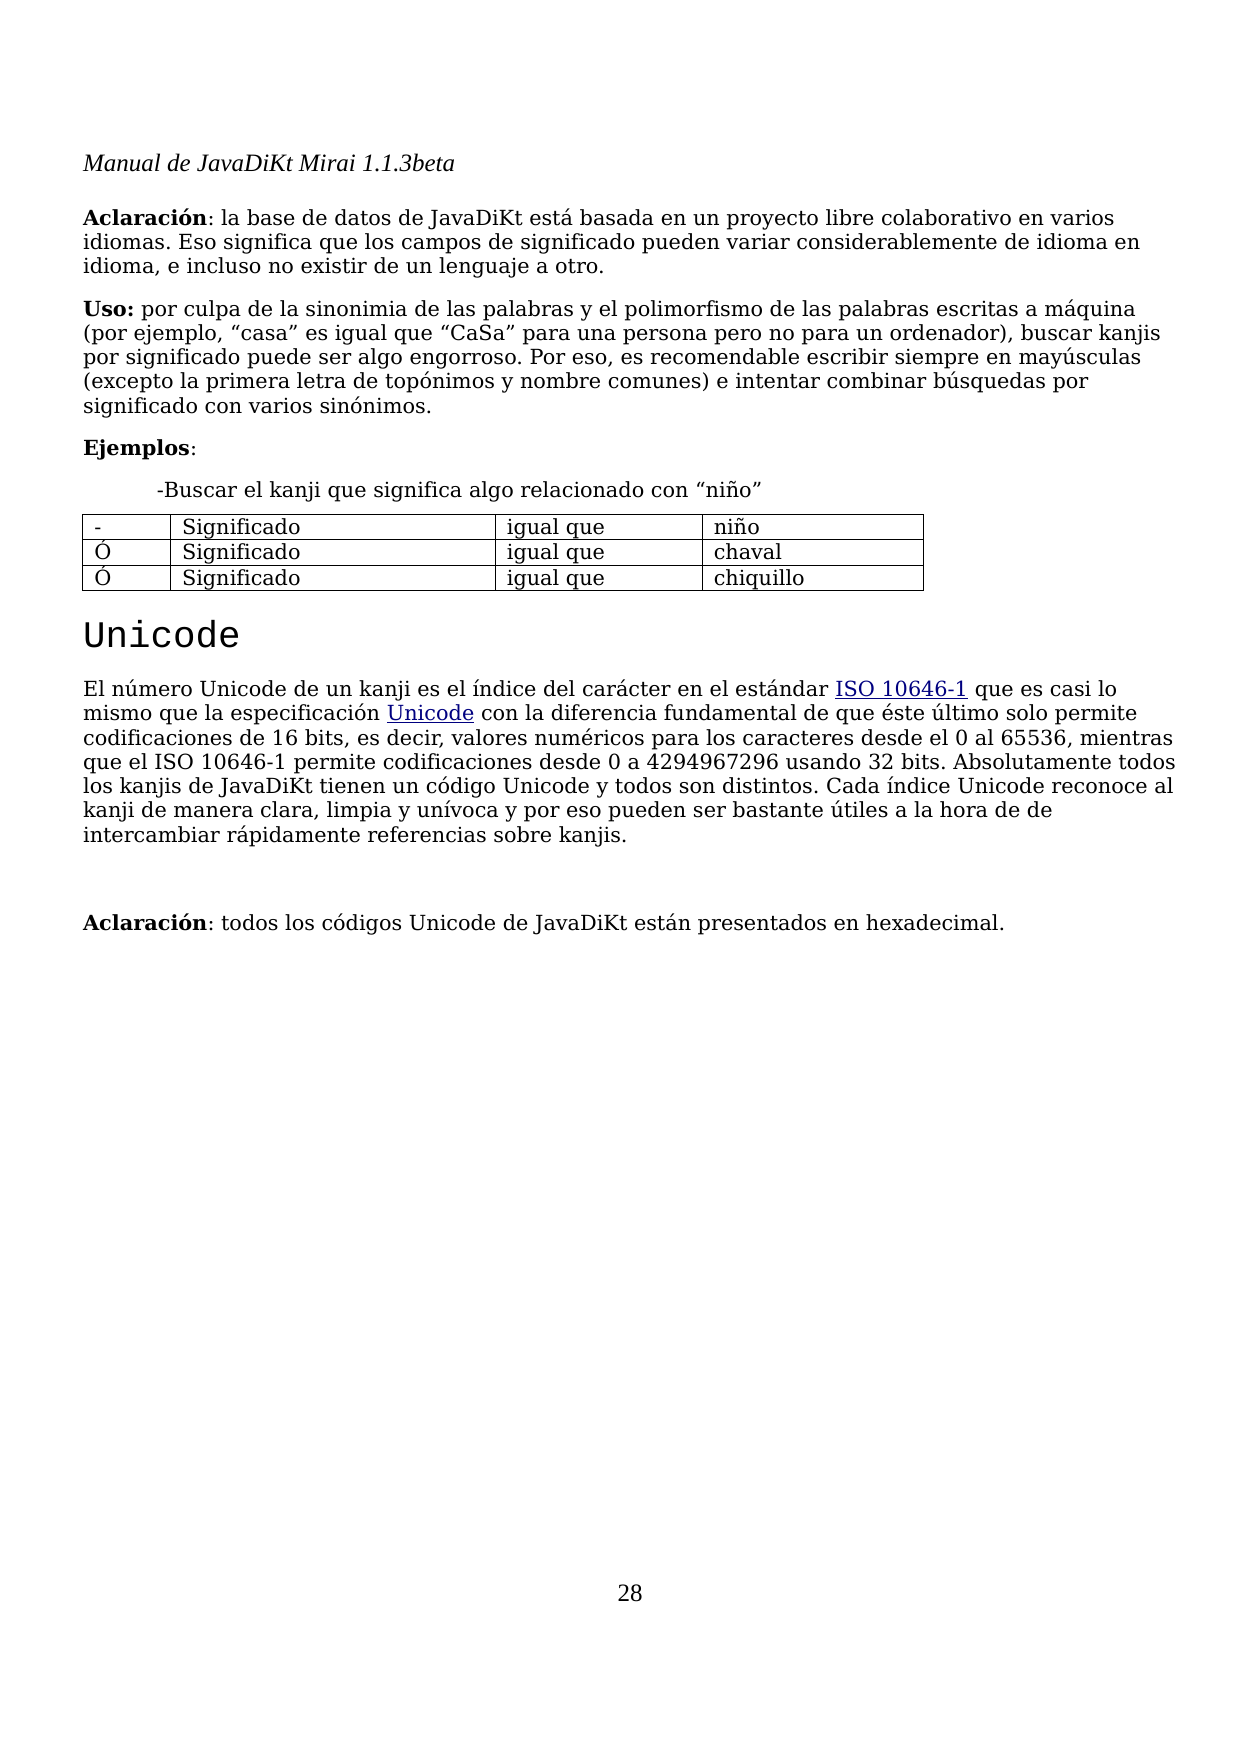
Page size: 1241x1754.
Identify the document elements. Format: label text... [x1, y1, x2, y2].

subtitle Unicode [83, 616, 1177, 658]
text Aclaración: todos los códigos Unicode de JavaDiKt están presentados en hexadecimal. [83, 911, 1177, 936]
table_header - [83, 515, 170, 539]
table_header niño [703, 515, 923, 539]
table_cell Ó [83, 540, 170, 565]
text -Buscar el kanji que significa algo relacionado con “niño” [83, 478, 1177, 502]
table_cell Ó [83, 566, 170, 590]
table_cell Significado [171, 540, 495, 565]
table_cell chiquillo [703, 566, 923, 590]
text Aclaración: la base de datos de JavaDiKt está basada en un proyecto libre colaborativo en varios idiomas. Eso significa que los campos de significado pueden variar considerablemente de idioma en idioma, e incluso no existir de un lenguaje a otro. [83, 206, 1177, 279]
table_header Significado [171, 515, 495, 539]
table_cell igual que [496, 566, 702, 590]
text Ejemplos: [83, 436, 1177, 460]
table_header igual que [496, 515, 702, 539]
table_cell igual que [496, 540, 702, 565]
text Uso: por culpa de la sinonimia de las palabras y el polimorfismo de las palabras escritas a máquina (por ejemplo, “casa” es igual que “CaSa” para una persona pero no para un ordenador), buscar kanjis por significado puede ser algo engorroso. Por eso, es recomendable escribir siempre en mayúsculas (excepto la primera letra de topónimos y nombre comunes) e intentar combinar búsquedas por significado con varios sinónimos. [83, 297, 1177, 418]
text El número Unicode de un kanji es el índice del carácter en el estándar ISO 10646-1 que es casi lo mismo que la especificación Unicode con la diferencia fundamental de que éste último solo permite codificaciones de 16 bits, es decir, valores numéricos para los caracteres desde el 0 al 65536, mientras que el ISO 10646-1 permite codificaciones desde 0 a 4294967296 usando 32 bits. Absolutamente todos los kanjis de JavaDiKt tienen un código Unicode y todos son distintos. Cada índice Unicode reconoce al kanji de manera clara, limpia y unívoca y por eso pueden ser bastante útiles a la hora de de intercambiar rápidamente referencias sobre kanjis. [83, 677, 1177, 847]
table_cell chaval [703, 540, 923, 565]
table_cell Significado [171, 566, 495, 590]
